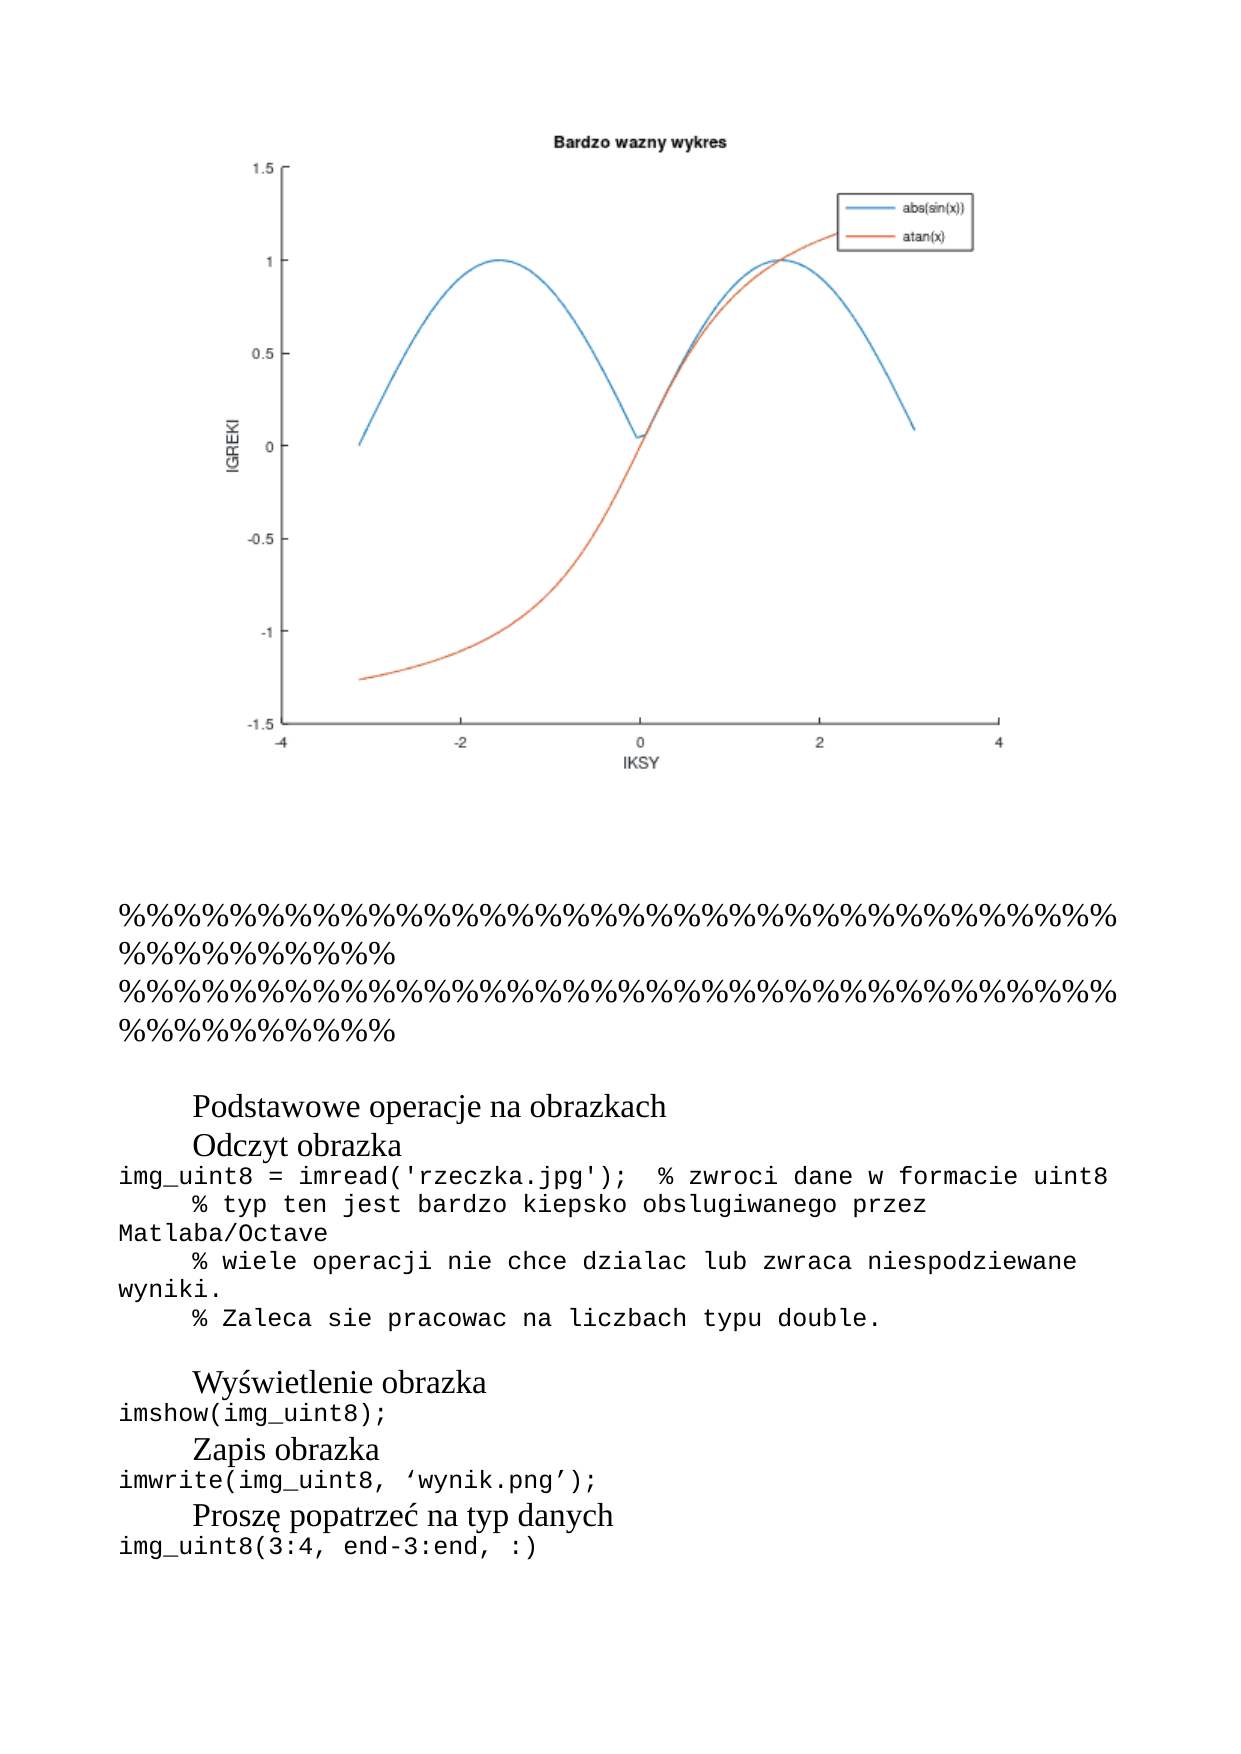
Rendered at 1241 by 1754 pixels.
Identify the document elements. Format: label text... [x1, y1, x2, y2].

text imwrite(img_uint8, ‘wynik.png’); [118, 1467, 1122, 1496]
text Proszę popatrzeć na typ danych [118, 1496, 1122, 1534]
text Zapis obrazka [118, 1429, 1122, 1467]
picture [207, 118, 1033, 781]
text Odczyt obrazka [118, 1125, 1122, 1163]
text %%%%%%%%%%%%%%%%%%%%%%%%%%%%%%%%%%%%%%%%%%%%%% [118, 972, 1122, 1048]
text % wiele operacji nie chce dzialac lub zwraca niespodziewane wyniki. [118, 1248, 1122, 1305]
text % Zaleca sie pracowac na liczbach typu double. [118, 1305, 1122, 1333]
text Wyświetlenie obrazka [118, 1362, 1122, 1401]
text img_uint8(3:4, end-3:end, :) [118, 1534, 1122, 1562]
text % typ ten jest bardzo kiepsko obslugiwanego przez Matlaba/Octave [118, 1192, 1122, 1248]
text Podstawowe operacje na obrazkach [118, 1087, 1122, 1125]
text img_uint8 = imread('rzeczka.jpg'); % zwroci dane w formacie uint8 [118, 1163, 1122, 1192]
text imshow(img_uint8); [118, 1401, 1122, 1429]
text %%%%%%%%%%%%%%%%%%%%%%%%%%%%%%%%%%%%%%%%%%%%%% [118, 895, 1122, 972]
